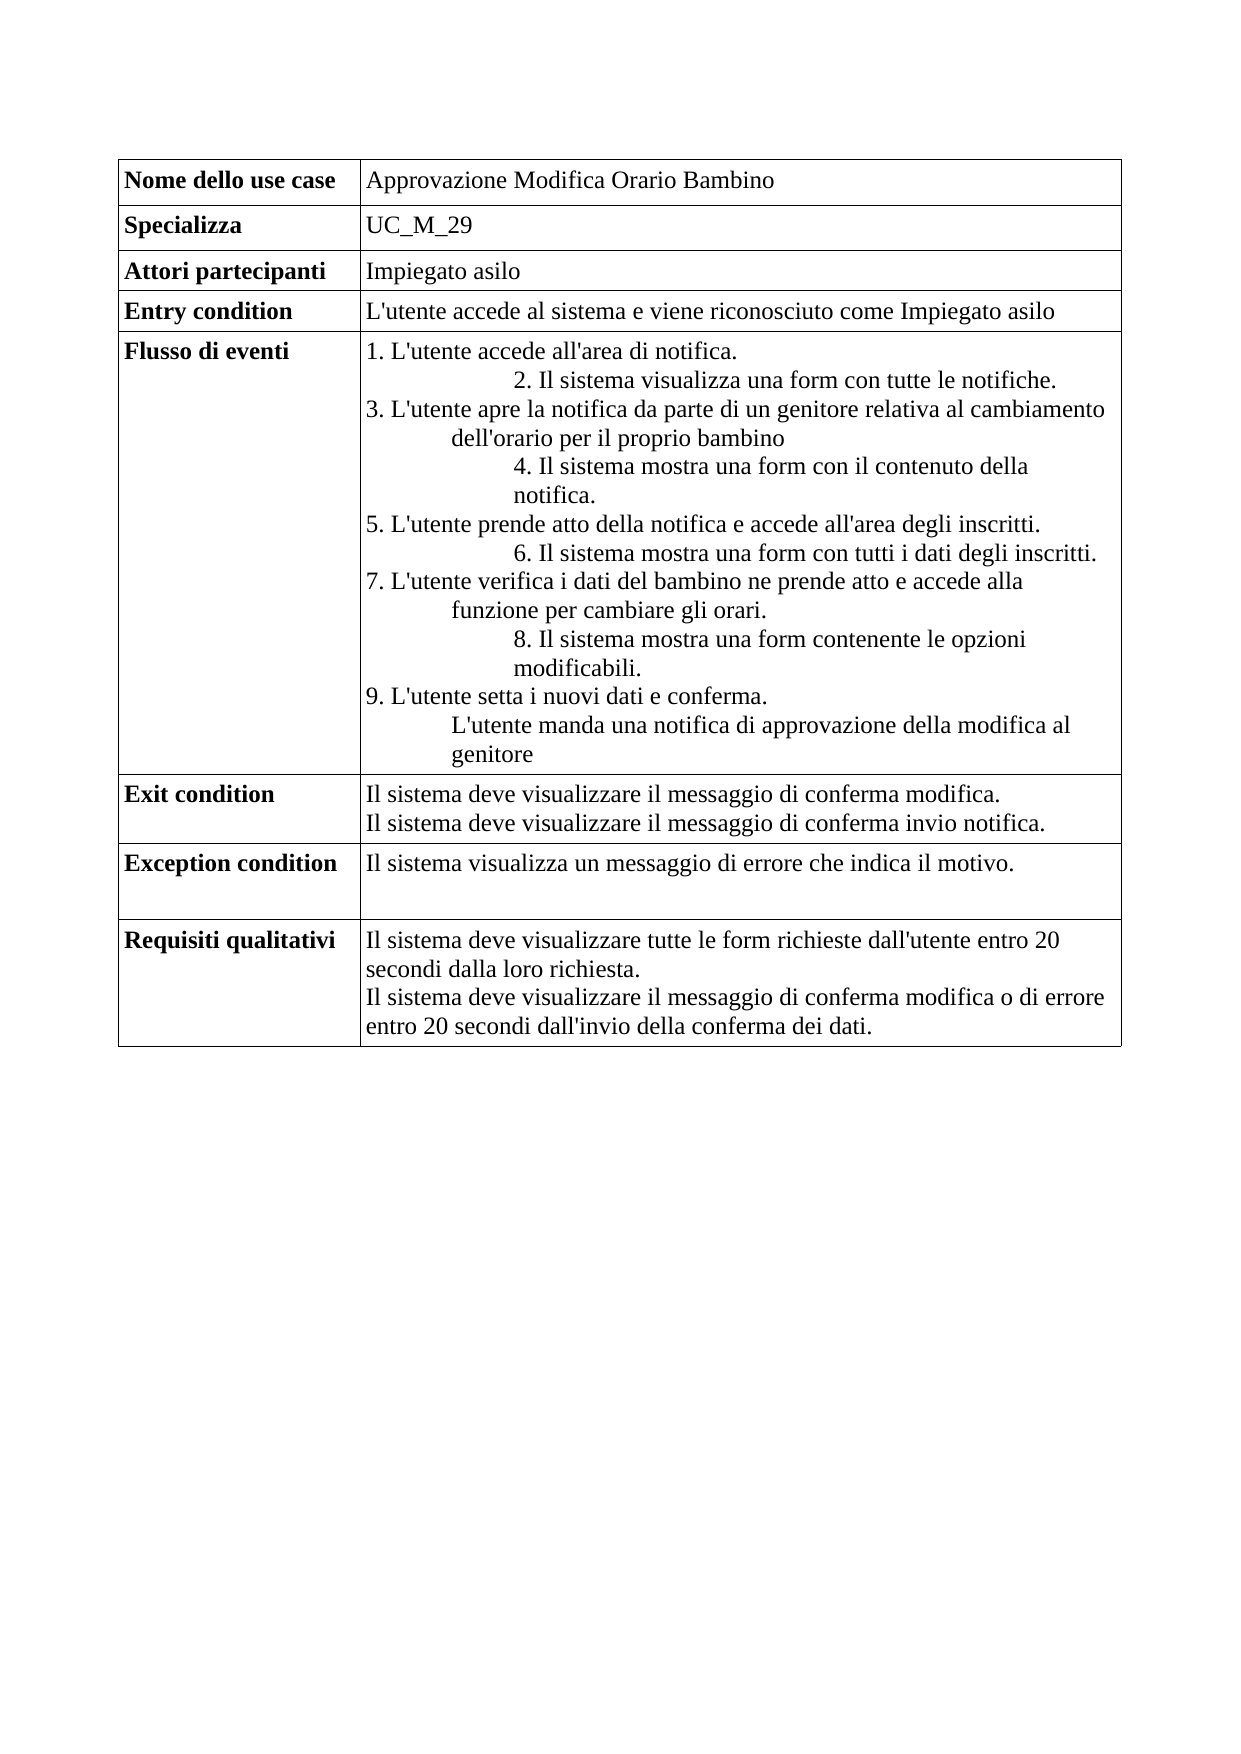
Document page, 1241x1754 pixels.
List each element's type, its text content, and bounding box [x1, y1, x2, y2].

table_cell Flusso di eventi [119, 332, 360, 773]
table_cell L'utente accede all'area di notifica. Il sistema visualizza una form con tutte le notifiche. L'utente apre la notifica da parte di un genitore relativa al cambiamento dell'orario per il proprio bambino Il sistema mostra una form con il contenuto della notifica. L'utente prende atto della notifica e accede all'area degli inscritti. Il sistema mostra una form con tutti i dati degli inscritti. L'utente verifica i dati del bambino ne prende atto e accede alla funzione per cambiare gli orari. Il sistema mostra una form contenente le opzioni modificabili. L'utente setta i nuovi dati e conferma. L'utente manda una notifica di approvazione della modifica al genitore [361, 332, 1121, 773]
table_header Approvazione Modifica Orario Bambino [361, 160, 1121, 205]
table_cell L'utente accede al sistema e viene riconosciuto come Impiegato asilo [361, 291, 1121, 331]
table_cell Specializza [119, 206, 360, 250]
table_cell Entry condition [119, 291, 360, 331]
table_cell Il sistema deve visualizzare tutte le form richieste dall'utente entro 20 secondi dalla loro richiesta. Il sistema deve visualizzare il messaggio di conferma modifica o di errore entro 20 secondi dall'invio della conferma dei dati. [361, 920, 1121, 1046]
table_cell Il sistema deve visualizzare il messaggio di conferma modifica. Il sistema deve visualizzare il messaggio di conferma invio notifica. [361, 775, 1121, 842]
table_cell Exception condition [119, 844, 360, 919]
table_cell Exit condition [119, 775, 360, 842]
table_cell Impiegato asilo [361, 251, 1121, 290]
table_cell Attori partecipanti [119, 251, 360, 290]
table_cell Requisiti qualitativi [119, 920, 360, 1046]
table_header Nome dello use case [119, 160, 360, 205]
table_cell Il sistema visualizza un messaggio di errore che indica il motivo. [361, 844, 1121, 919]
table_cell UC_M_29 [361, 206, 1121, 250]
